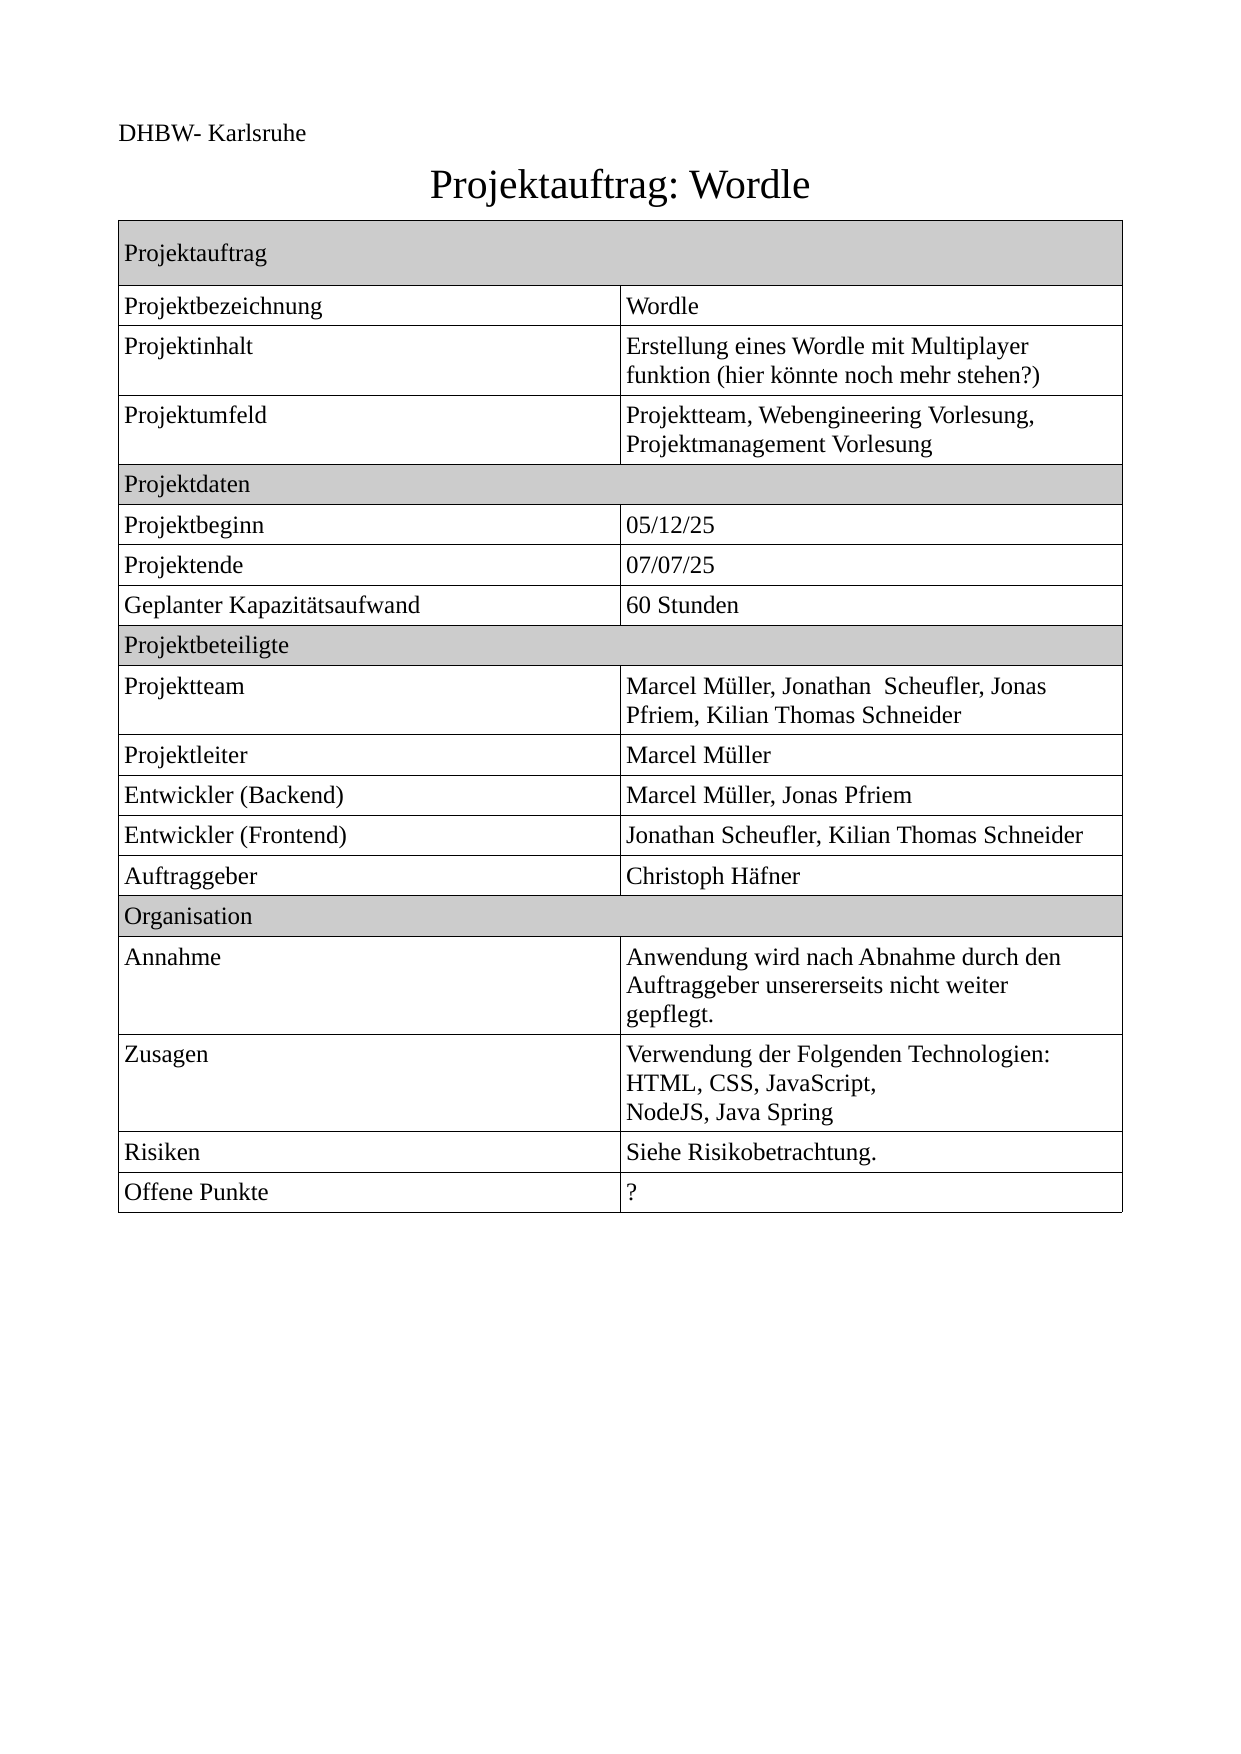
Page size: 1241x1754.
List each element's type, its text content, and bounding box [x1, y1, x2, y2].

table_cell Erstellung eines Wordle mit Multiplayer funktion (hier könnte noch mehr stehen?) [621, 326, 1122, 394]
table_cell Entwickler (Backend) [119, 776, 620, 815]
table_cell Projektteam, Webengineering Vorlesung, Projektmanagement Vorlesung [621, 396, 1122, 463]
table_cell Projektinhalt [119, 326, 620, 394]
table_cell 12.05.25 [621, 505, 1122, 544]
table_cell Annahme [119, 937, 620, 1033]
table_cell Offene Punkte [119, 1173, 620, 1212]
table_cell Marcel Müller [621, 735, 1122, 774]
table_cell Projektteam [119, 666, 620, 734]
table_cell Zusagen [119, 1035, 620, 1131]
table_cell Christoph Häfner [621, 856, 1122, 895]
table_cell Verwendung der Folgenden Technologien: HTML, CSS, JavaScript, NodeJS, Java Spring [621, 1035, 1122, 1131]
table_cell Projektleiter [119, 735, 620, 774]
table_cell Entwickler (Frontend) [119, 816, 620, 855]
table_cell ? [621, 1173, 1122, 1212]
table_cell Geplanter Kapazitätsaufwand [119, 586, 620, 625]
table_cell Projektende [119, 545, 620, 584]
table_cell Risiken [119, 1132, 620, 1172]
table_cell Auftraggeber [119, 856, 620, 895]
table_cell Projektbezeichnung [119, 286, 620, 325]
table_cell Anwendung wird nach Abnahme durch den Auftraggeber unsererseits nicht weiter gepflegt. [621, 937, 1122, 1033]
table_header Projektauftrag [119, 221, 1122, 285]
table_cell 60 Stunden [621, 586, 1122, 625]
table_cell Projektumfeld [119, 396, 620, 463]
text Projektauftrag: Wordle [118, 159, 1122, 207]
table_cell 07.07.25 [621, 545, 1122, 584]
text DHBW- Karlsruhe [118, 118, 1122, 147]
table_cell Siehe Risikobetrachtung. [621, 1132, 1122, 1172]
table_cell Projektbeginn [119, 505, 620, 544]
table_cell Marcel Müller, Jonas Pfriem [621, 776, 1122, 815]
table_cell Projektdaten [119, 465, 1122, 504]
table_cell Jonathan Scheufler, Kilian Thomas Schneider [621, 816, 1122, 855]
table_cell Marcel Müller, Jonathan Scheufler, Jonas Pfriem, Kilian Thomas Schneider [621, 666, 1122, 734]
table_cell Wordle [621, 286, 1122, 325]
table_cell Organisation [119, 896, 1122, 936]
table_cell Projektbeteiligte [119, 626, 1122, 665]
